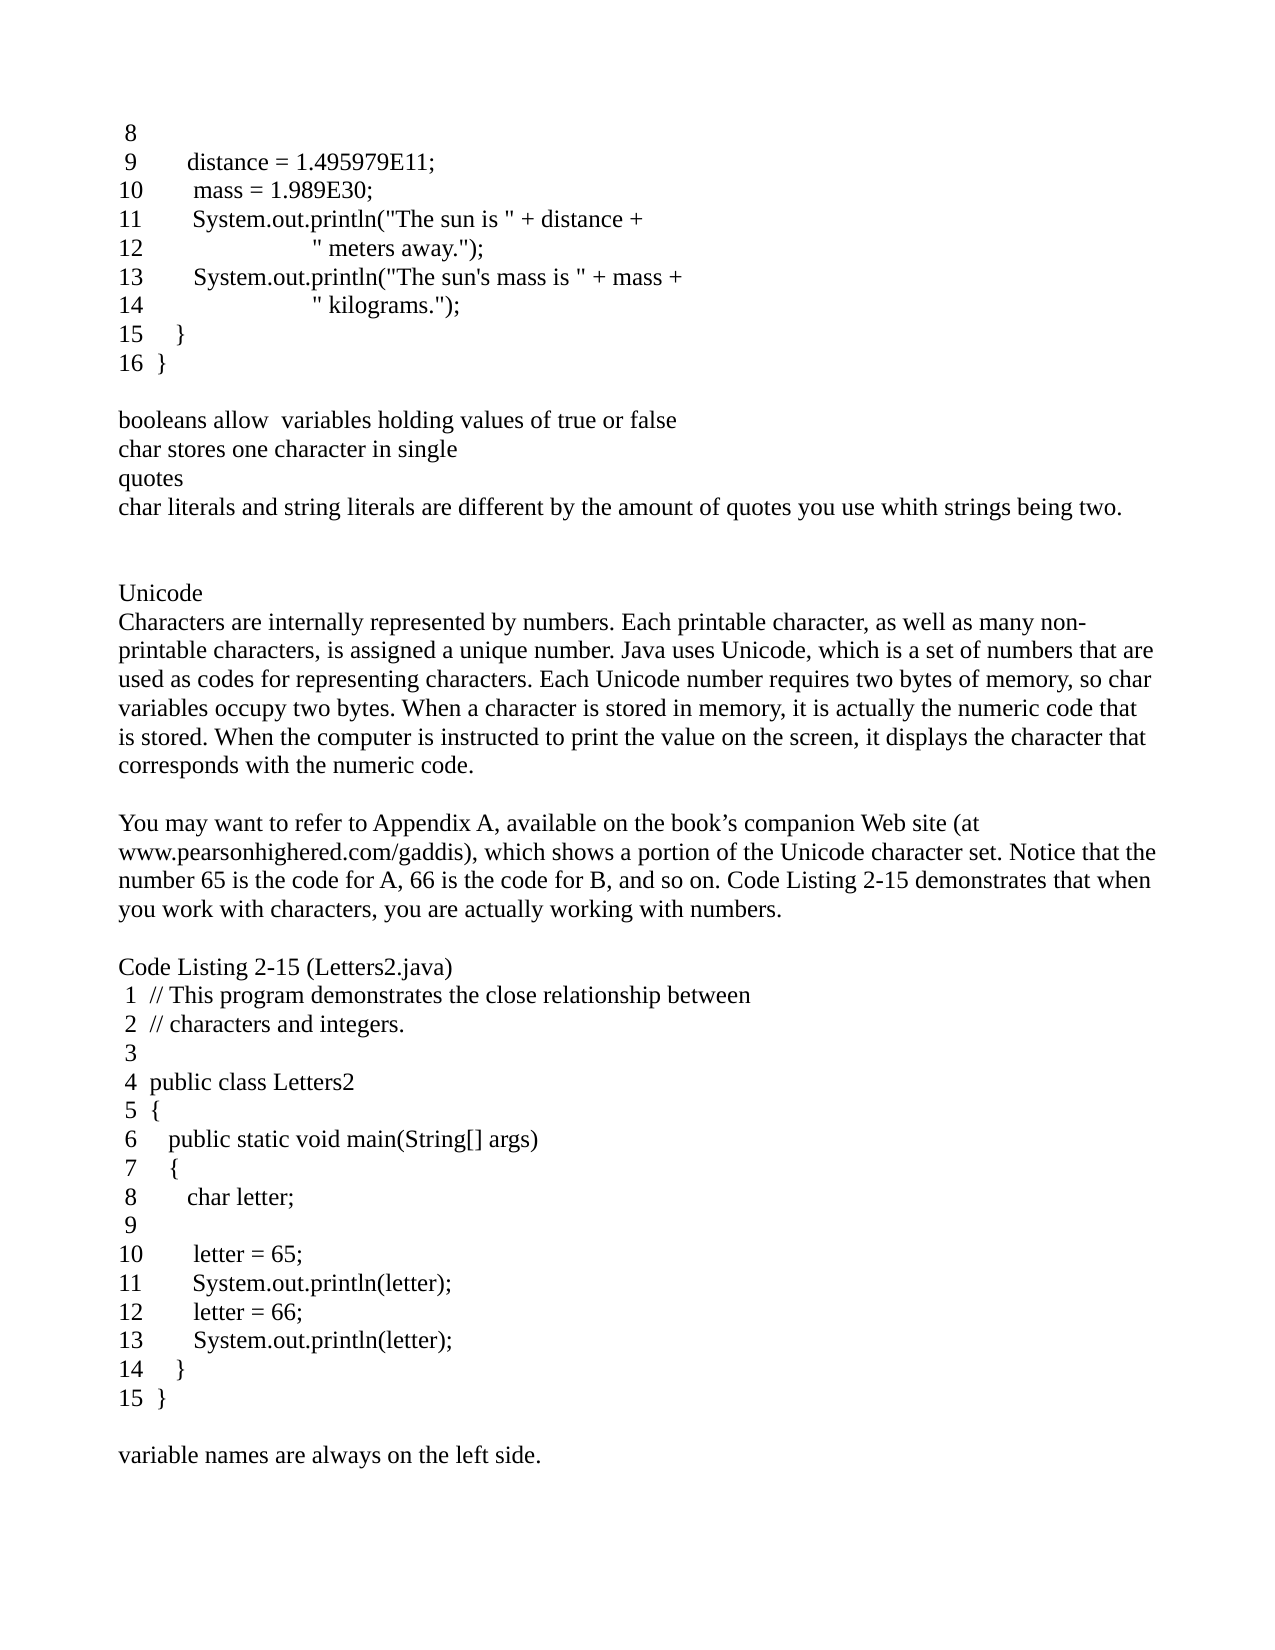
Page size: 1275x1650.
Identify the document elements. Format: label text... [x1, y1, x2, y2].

text variable names are always on the left side. [118, 1441, 1157, 1469]
text 10 letter = 65; [118, 1239, 1157, 1268]
text 14 } [118, 1354, 1157, 1383]
text Characters are internally represented by numbers. Each printable character, as well as many non-printable characters, is assigned a unique number. Java uses Unicode, which is a set of numbers that are used as codes for representing characters. Each Unicode number requires two bytes of memory, so char variables occupy two bytes. When a character is stored in memory, it is actually the numeric code that is stored. When the computer is instructed to print the value on the screen, it displays the character that corresponds with the numeric code. [118, 607, 1157, 779]
text 14 " kilograms."); [118, 291, 1157, 319]
text 13 System.out.println(letter); [118, 1326, 1157, 1354]
text 12 letter = 66; [118, 1297, 1157, 1326]
text Unicode [118, 578, 1157, 607]
text 12 " meters away."); [118, 233, 1157, 262]
text Code Listing 2-15 (Letters2.java) [118, 952, 1157, 981]
text 1 // This program demonstrates the close relationship between [118, 981, 1157, 1009]
text 5 { [118, 1096, 1157, 1124]
text 8 [118, 118, 1157, 147]
text 11 System.out.println(letter); [118, 1268, 1157, 1297]
text booleans allow variables holding values of true or false [118, 406, 1157, 434]
text 11 System.out.println("The sun is " + distance + [118, 204, 1157, 233]
text char stores one character in single [118, 434, 1157, 463]
text 7 { [118, 1153, 1157, 1182]
text 4 public class Letters2 [118, 1067, 1157, 1096]
text 9 [118, 1211, 1157, 1239]
text 9 distance = 1.495979E11; [118, 147, 1157, 176]
text char literals and string literals are different by the amount of quotes you use whith strings being two. [118, 492, 1157, 521]
text 2 // characters and integers. [118, 1009, 1157, 1038]
text 6 public static void main(String[] args) [118, 1124, 1157, 1153]
text 15 } [118, 1383, 1157, 1412]
text 8 char letter; [118, 1182, 1157, 1211]
text 13 System.out.println("The sun's mass is " + mass + [118, 262, 1157, 291]
text quotes [118, 463, 1157, 492]
text You may want to refer to Appendix A, available on the book’s companion Web site (at www.pearsonhighered.com/gaddis), which shows a portion of the Unicode character set. Notice that the number 65 is the code for A, 66 is the code for B, and so on. Code Listing 2-15 demonstrates that when you work with characters, you are actually working with numbers. [118, 808, 1157, 923]
text 15 } [118, 319, 1157, 348]
text 16 } [118, 348, 1157, 377]
text 10 mass = 1.989E30; [118, 176, 1157, 204]
text 3 [118, 1038, 1157, 1067]
